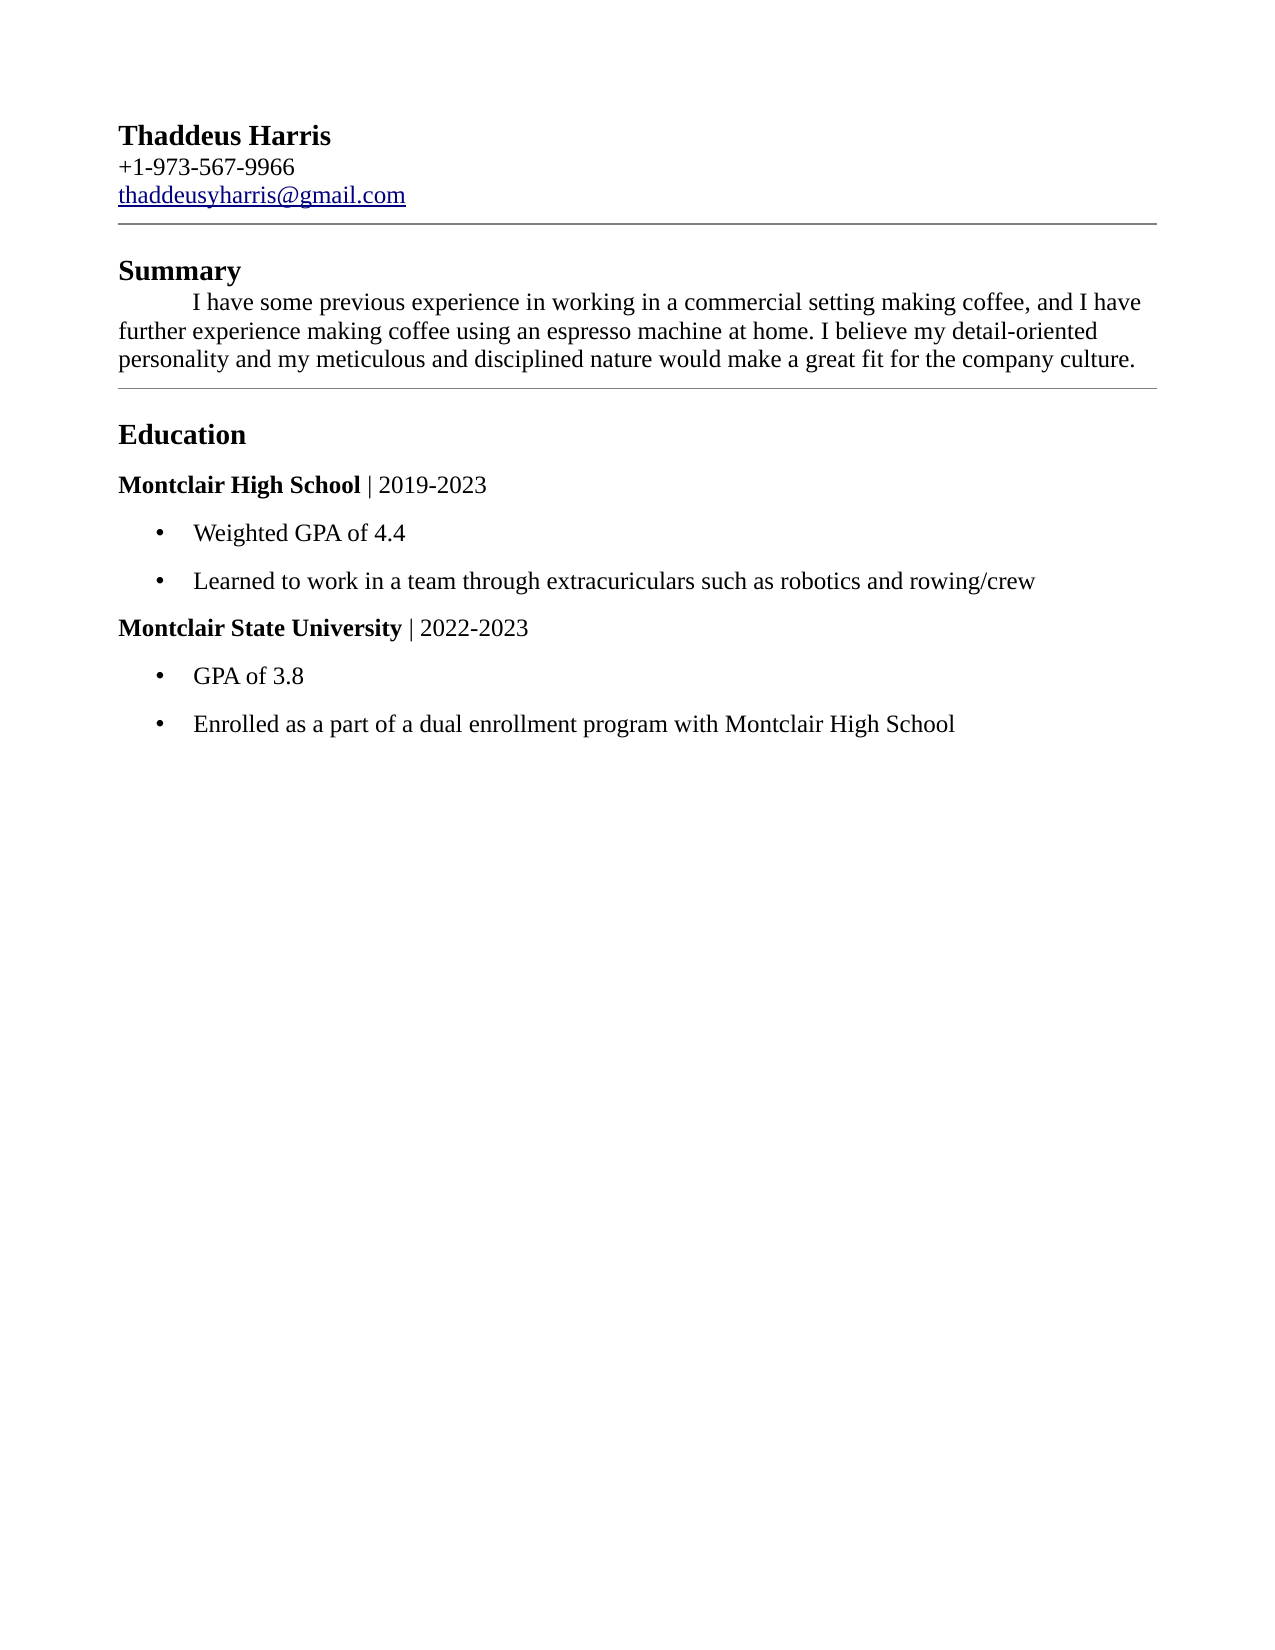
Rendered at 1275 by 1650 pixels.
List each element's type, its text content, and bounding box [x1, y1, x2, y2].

text Thaddeus Harris [118, 118, 1157, 152]
text I have some previous experience in working in a commercial setting making coffee, and I have further experience making coffee using an espresso machine at home. I believe my detail-oriented personality and my meticulous and disciplined nature would make a great fit for the company culture. [118, 287, 1157, 373]
list Enrolled as a part of a dual enrollment program with Montclair High School [156, 709, 1157, 737]
text +1-973-567-9966 [118, 152, 1157, 180]
list Weighted GPA of 4.4 [156, 518, 1157, 547]
text Summary [118, 253, 1157, 287]
text Education [118, 417, 1157, 451]
list Learned to work in a team through extracuriculars such as robotics and rowing/crew [156, 566, 1157, 594]
list GPA of 3.8 [156, 661, 1157, 690]
text thaddeusyharris@gmail.com [118, 180, 1157, 209]
text Montclair High School | 2019-2023 [118, 471, 1157, 499]
text Montclair State University | 2022-2023 [118, 613, 1157, 642]
